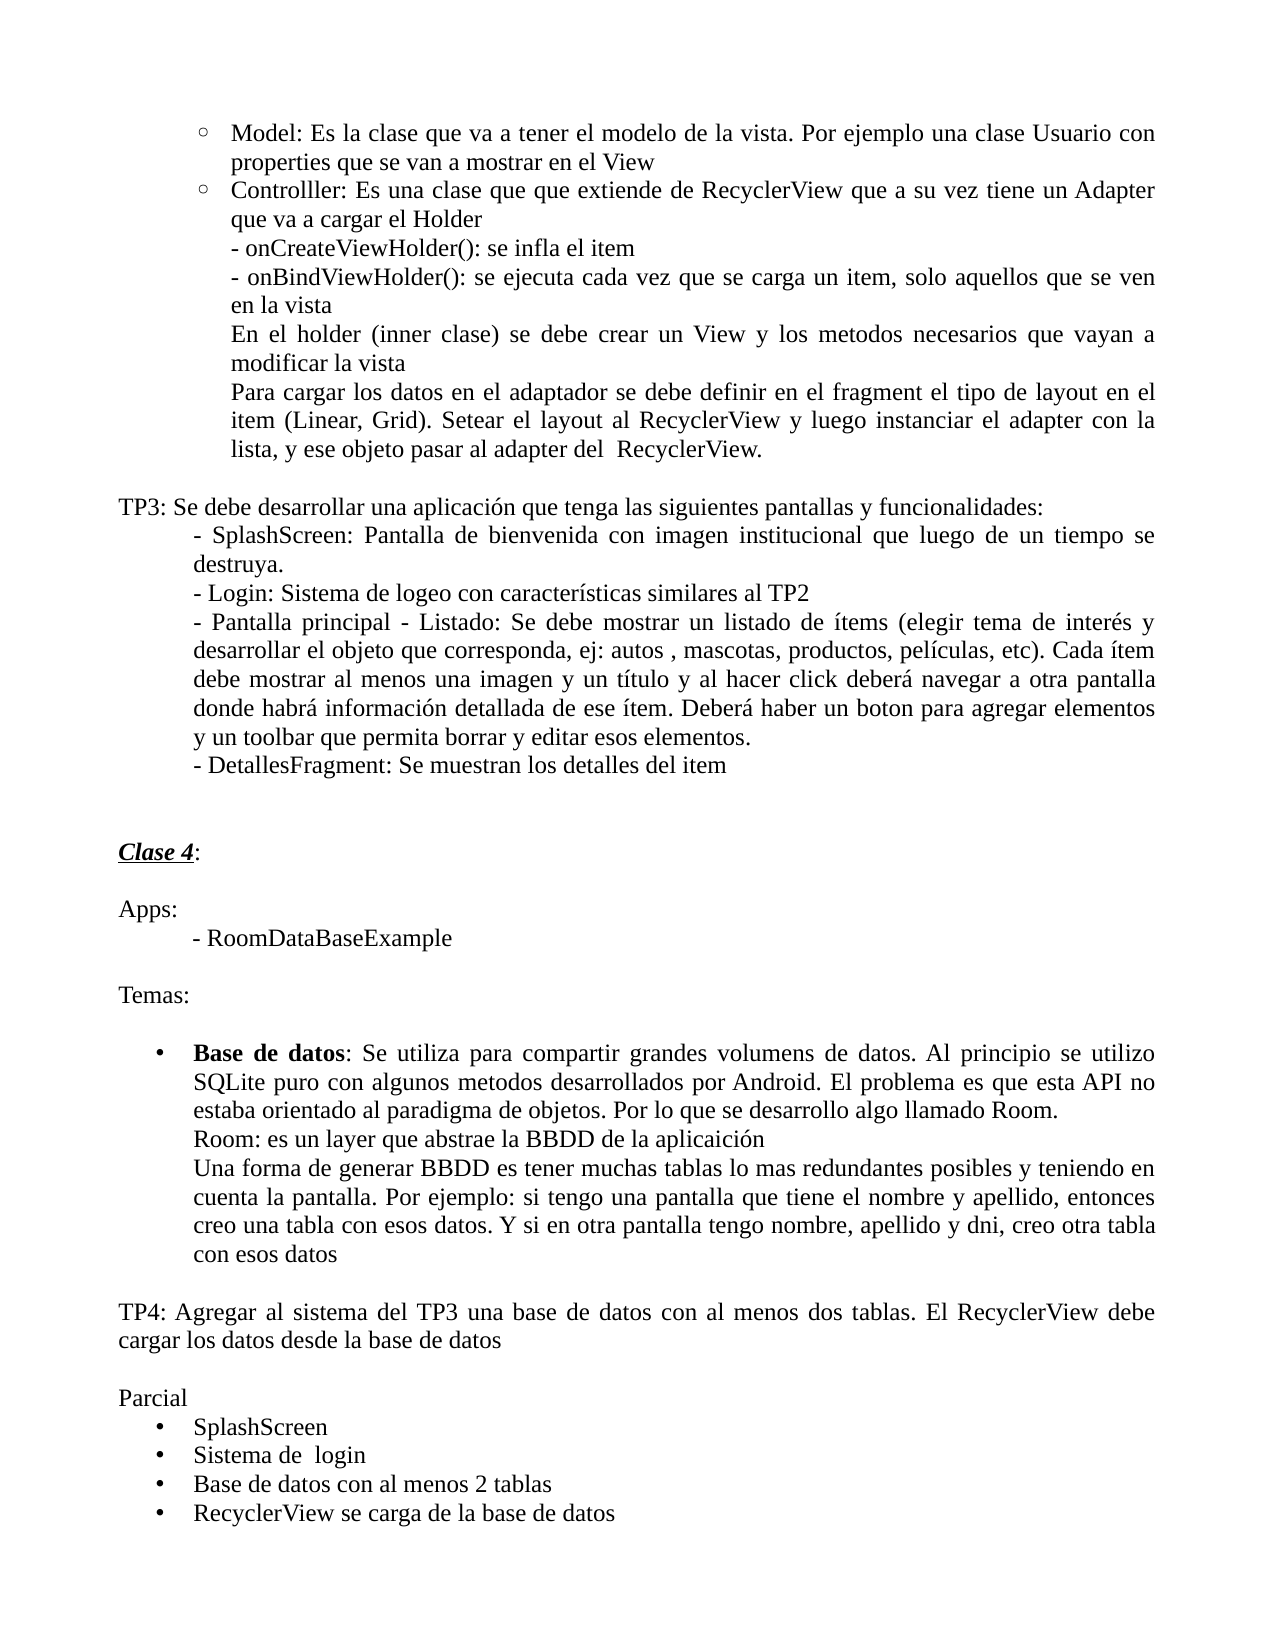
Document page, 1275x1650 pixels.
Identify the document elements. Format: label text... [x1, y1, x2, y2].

text Temas: [118, 981, 1157, 1009]
list Model: Es la clase que va a tener el modelo de la vista. Por ejemplo una clase Usuario con properties que se van a mostrar en el View [193, 118, 1157, 176]
text Parcial [118, 1383, 1157, 1412]
list Base de datos: Se utiliza para compartir grandes volumens de datos. Al principio se utilizo SQLite puro con algunos metodos desarrollados por Android. El problema es que esta API no estaba orientado al paradigma de objetos. Por lo que se desarrollo algo llamado Room. [156, 1038, 1157, 1124]
text TP3: Se debe desarrollar una aplicación que tenga las siguientes pantallas y funcionalidades: [118, 492, 1157, 521]
list RecyclerView se carga de la base de datos [156, 1498, 1157, 1527]
text Apps: [118, 894, 1157, 923]
list SplashScreen [156, 1412, 1157, 1441]
list Controlller: Es una clase que que extiende de RecyclerView que a su vez tiene un Adapter que va a cargar el Holder [193, 176, 1157, 233]
list - Pantalla principal - Listado: Se debe mostrar un listado de ítems (elegir tema de interés y desarrollar el objeto que corresponda, ej: autos , mascotas, productos, películas, etc). Cada ítem debe mostrar al menos una imagen y un título y al hacer click deberá navegar a otra pantalla donde habrá información detallada de ese ítem. Deberá haber un boton para agregar elementos y un toolbar que permita borrar y editar esos elementos. [156, 607, 1157, 751]
list Room: es un layer que abstrae la BBDD de la aplicaición [156, 1124, 1157, 1153]
text TP4: Agregar al sistema del TP3 una base de datos con al menos dos tablas. El RecyclerView debe cargar los datos desde la base de datos [118, 1297, 1157, 1354]
list Base de datos con al menos 2 tablas [156, 1469, 1157, 1498]
list - Login: Sistema de logeo con características similares al TP2 [156, 578, 1157, 607]
list - onCreateViewHolder(): se infla el item [193, 233, 1157, 262]
text Clase 4: [118, 837, 1157, 866]
text - RoomDataBaseExample [118, 923, 1157, 952]
list - SplashScreen: Pantalla de bienvenida con imagen institucional que luego de un tiempo se destruya. [156, 521, 1157, 578]
list Sistema de login [156, 1441, 1157, 1469]
list Una forma de generar BBDD es tener muchas tablas lo mas redundantes posibles y teniendo en cuenta la pantalla. Por ejemplo: si tengo una pantalla que tiene el nombre y apellido, entonces creo una tabla con esos datos. Y si en otra pantalla tengo nombre, apellido y dni, creo otra tabla con esos datos [156, 1153, 1157, 1268]
list - onBindViewHolder(): se ejecuta cada vez que se carga un item, solo aquellos que se ven en la vista [193, 262, 1157, 319]
list Para cargar los datos en el adaptador se debe definir en el fragment el tipo de layout en el item (Linear, Grid). Setear el layout al RecyclerView y luego instanciar el adapter con la lista, y ese objeto pasar al adapter del RecyclerView. [193, 377, 1157, 463]
list - DetallesFragment: Se muestran los detalles del item [156, 751, 1157, 779]
list En el holder (inner clase) se debe crear un View y los metodos necesarios que vayan a modificar la vista [193, 319, 1157, 377]
